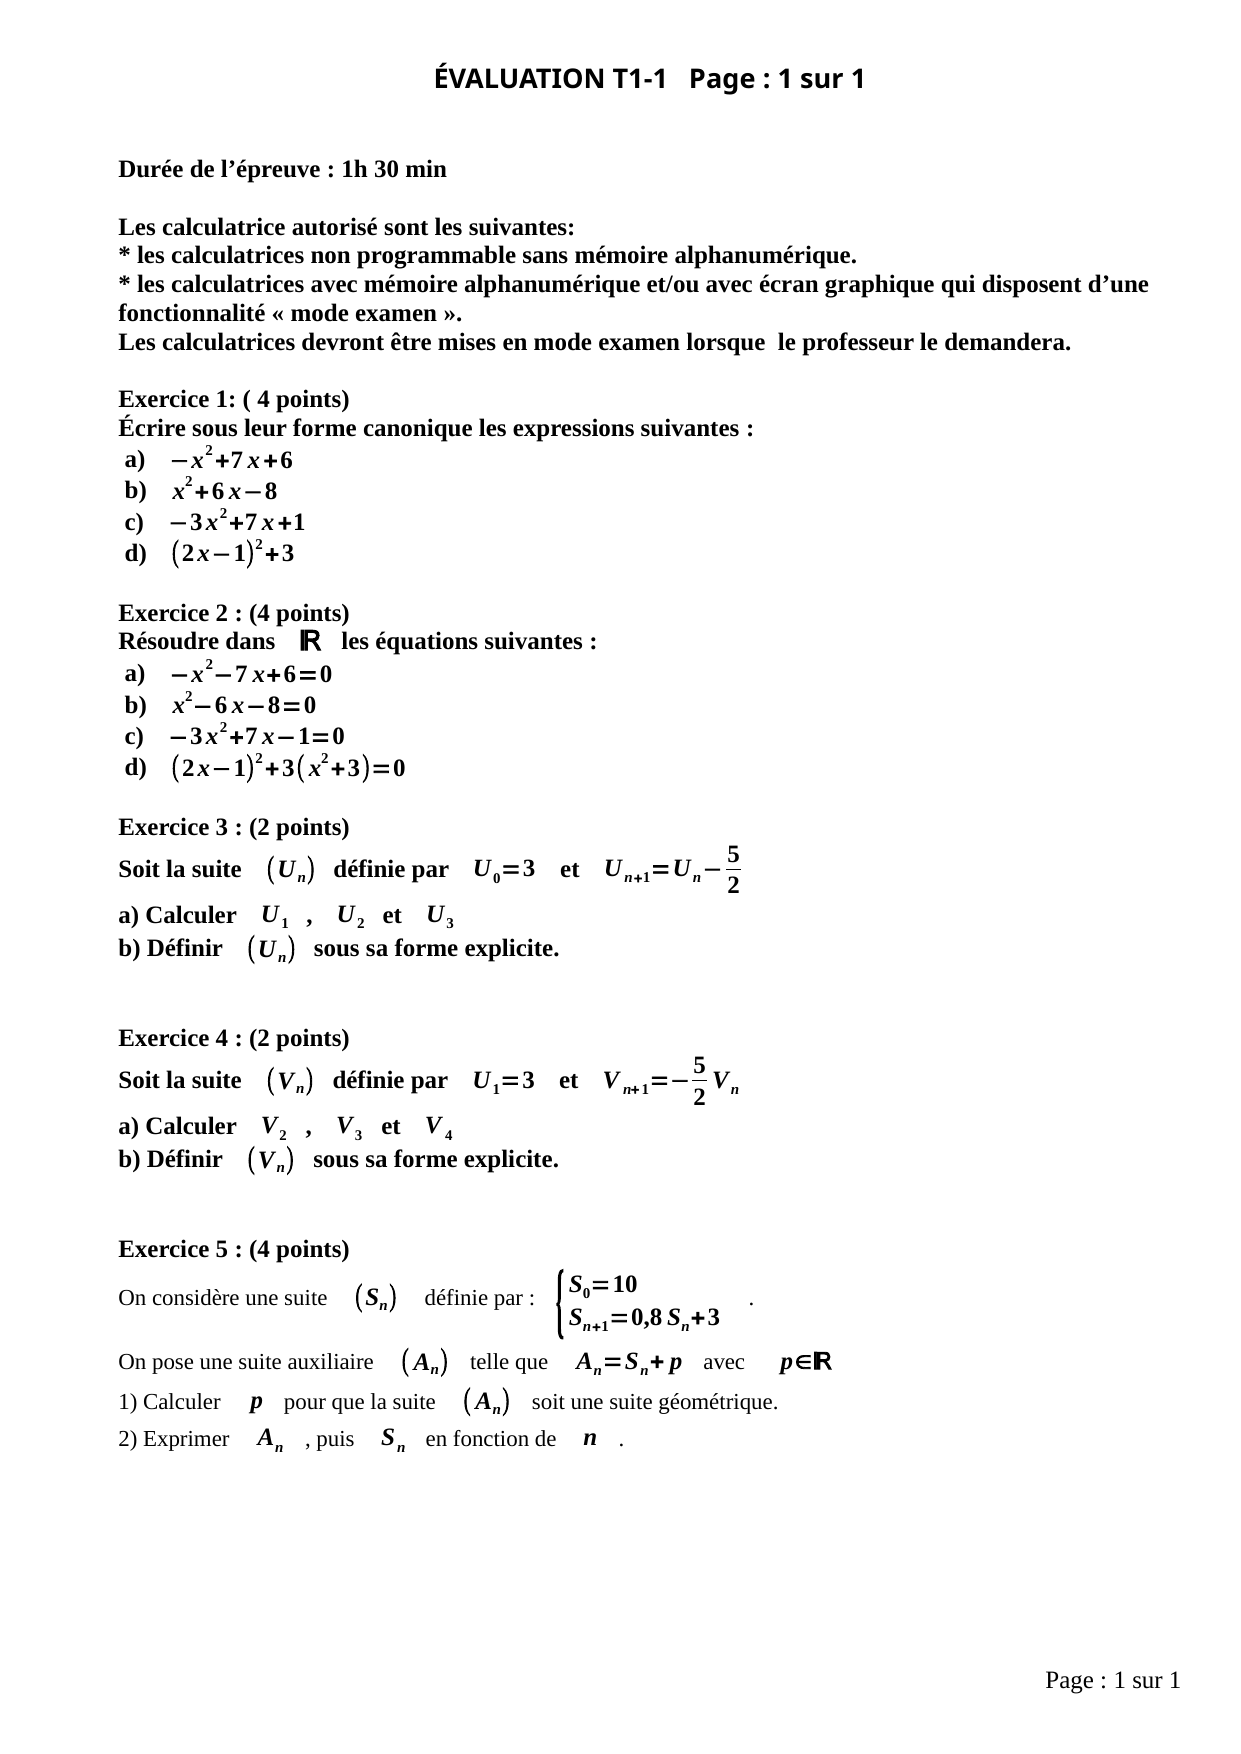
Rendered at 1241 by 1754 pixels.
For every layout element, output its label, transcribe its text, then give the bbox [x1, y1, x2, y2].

text Les calculatrice autorisé sont les suivantes: [118, 212, 1181, 240]
text * les calculatrices non programmable sans mémoire alphanumérique. [118, 240, 1181, 269]
text a) Calculer , et [118, 900, 1181, 932]
text Écrire sous leur forme canonique les expressions suivantes : [118, 413, 1181, 442]
text Résoudre dans les équations suivantes : [118, 626, 1181, 656]
text c) [118, 504, 1181, 535]
text Exercice 5 : (4 points) [118, 1234, 1181, 1263]
text Exercice 2 : (4 points) [118, 598, 1181, 626]
text Exercice 4 : (2 points) [118, 1023, 1181, 1052]
text 1) Calculer pour que la suite soit une suite géométrique. [118, 1382, 1181, 1421]
text On pose une suite auxiliaire telle que avec [118, 1342, 1181, 1382]
text Exercice 3 : (2 points) [118, 812, 1181, 841]
text d) [118, 535, 1181, 569]
text * les calculatrices avec mémoire alphanumérique et/ou avec écran graphique qui disposent d’une fonctionnalité « mode examen ». [118, 269, 1181, 327]
text b) [118, 473, 1181, 504]
text b) Définir sous sa forme explicite. [118, 932, 1181, 966]
text b) [118, 687, 1181, 718]
text a) [118, 442, 1181, 473]
text Soit la suite définie par et [118, 841, 1181, 900]
text 2) Exprimer , puis en fonction de . [118, 1421, 1181, 1458]
text Soit la suite définie par et [118, 1052, 1181, 1111]
text Les calculatrices devront être mises en mode examen lorsque le professeur le demandera. [118, 327, 1181, 355]
text c) [118, 718, 1181, 750]
text a) Calculer , et [118, 1111, 1181, 1143]
text b) Définir sous sa forme explicite. [118, 1143, 1181, 1177]
text d) [118, 750, 1181, 783]
text Exercice 1: ( 4 points) [118, 384, 1181, 413]
text Durée de l’épreuve : 1h 30 min [118, 154, 1181, 183]
text On considère une suite définie par : . [118, 1263, 1181, 1342]
text a) [118, 656, 1181, 687]
